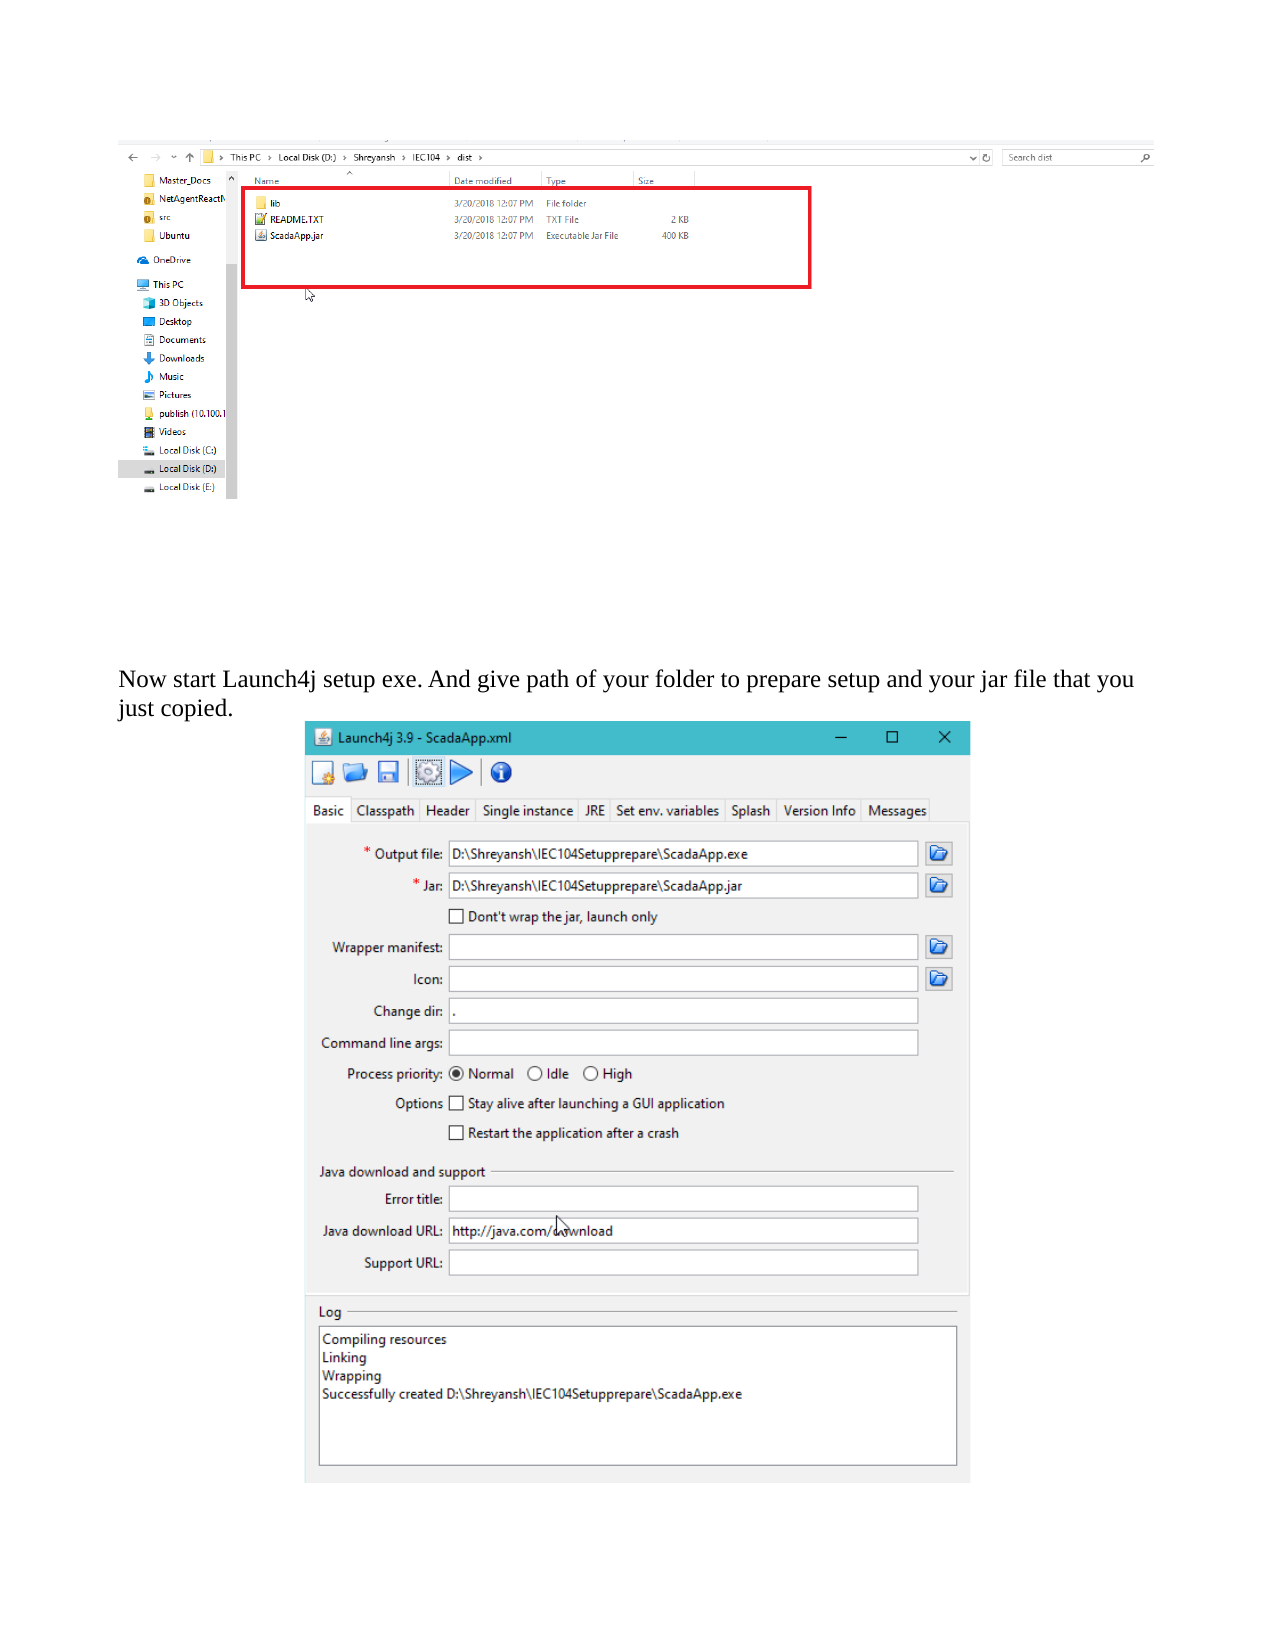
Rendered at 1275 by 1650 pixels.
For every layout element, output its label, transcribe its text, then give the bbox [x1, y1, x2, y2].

picture [304, 721, 971, 1483]
picture [118, 118, 1157, 664]
text Now start Launch4j setup exe. And give path of your folder to prepare setup and your jar file that you just copied. [118, 664, 1157, 721]
